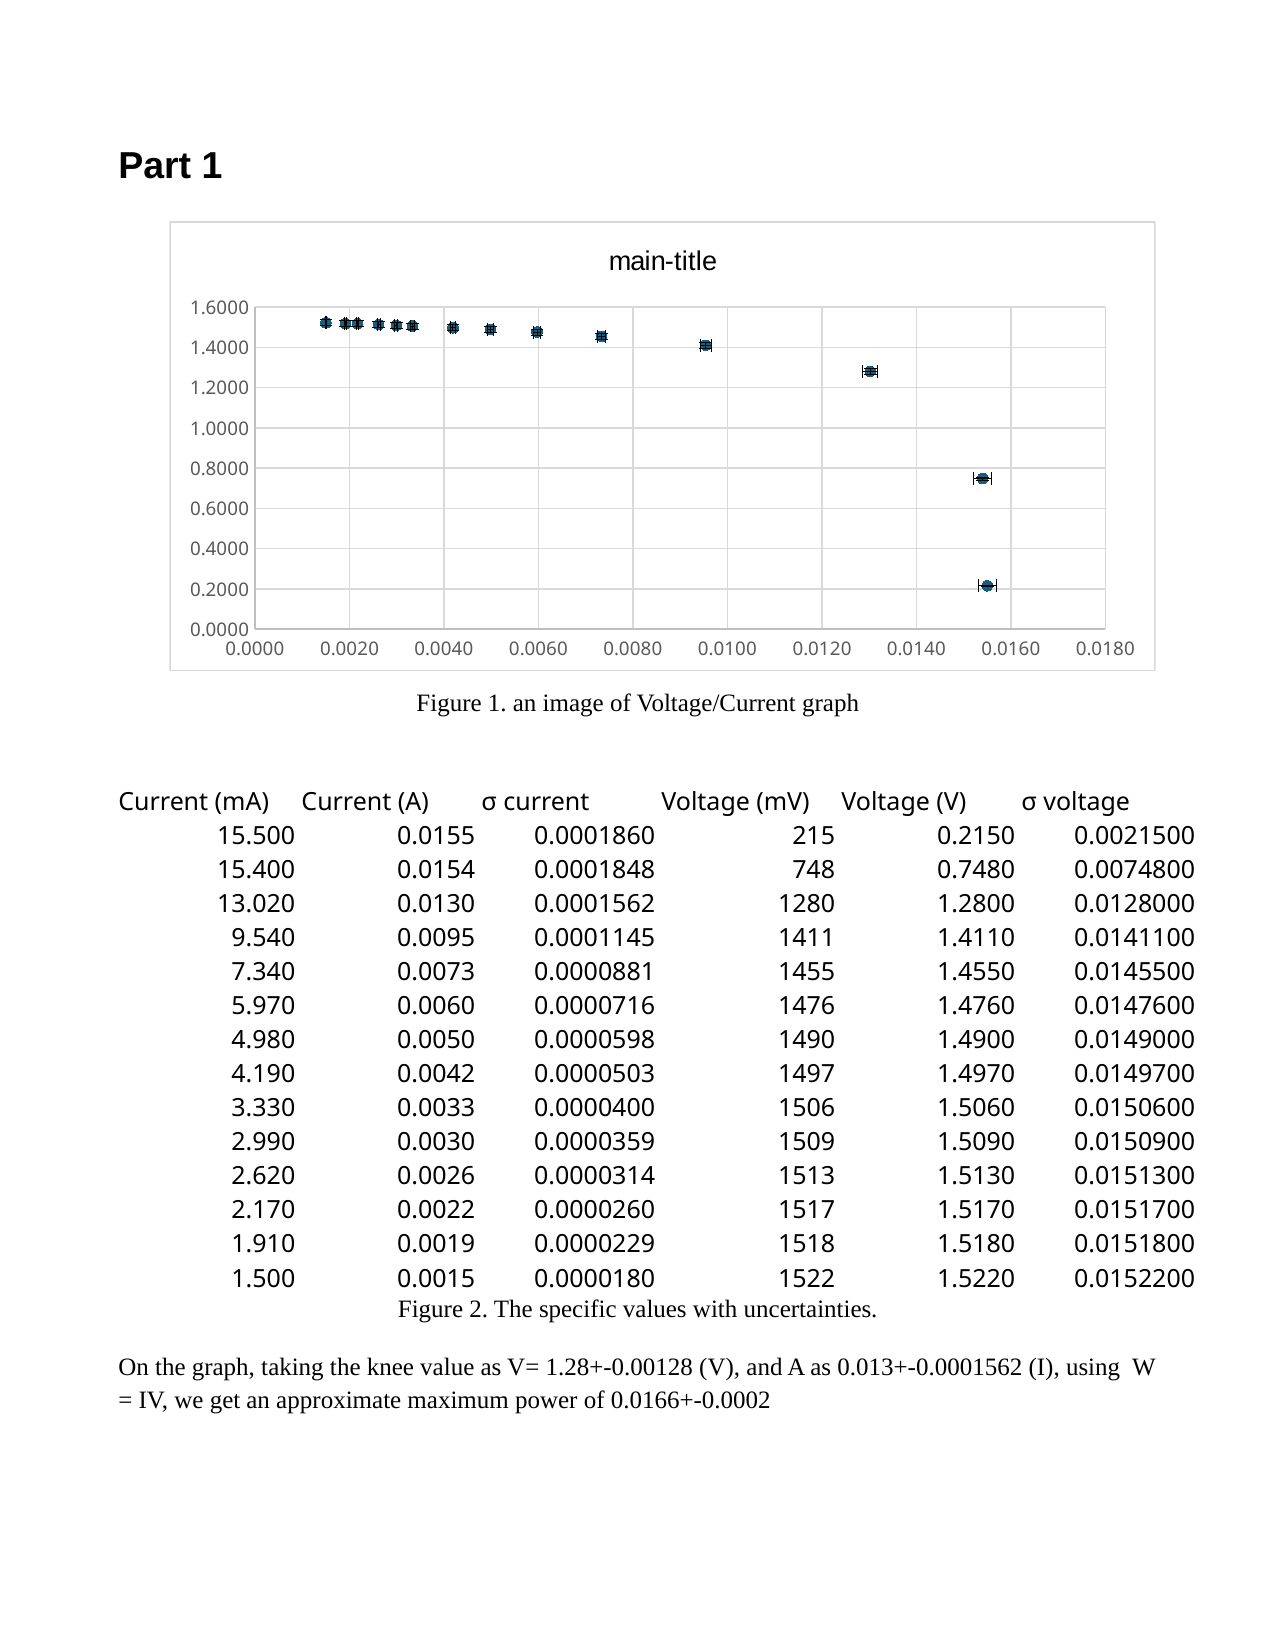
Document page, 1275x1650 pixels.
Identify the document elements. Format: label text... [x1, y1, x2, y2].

table_cell 0.0128000 [1018, 886, 1198, 919]
table_cell 0.0000229 [478, 1226, 658, 1260]
table_cell 1.4900 [838, 1022, 1018, 1056]
table_cell 2.170 [115, 1192, 298, 1226]
table_cell 0.0147600 [1018, 988, 1198, 1022]
table_cell 1411 [658, 920, 838, 954]
table_cell 0.0150900 [1018, 1124, 1198, 1158]
table_cell 1.5060 [838, 1090, 1018, 1124]
table_cell 1476 [658, 988, 838, 1022]
table_cell 0.0001848 [478, 851, 658, 886]
table_cell 0.0042 [298, 1056, 478, 1090]
table_cell 1.5090 [838, 1124, 1018, 1158]
table_cell 0.0030 [298, 1124, 478, 1158]
table_cell 1.500 [115, 1260, 298, 1294]
table_cell 1497 [658, 1056, 838, 1090]
table_cell 2.990 [115, 1124, 298, 1158]
table_cell 0.0001145 [478, 920, 658, 954]
table_cell 0.0000598 [478, 1022, 658, 1056]
table_cell 215 [658, 818, 838, 851]
text On the graph, taking the knee value as V= 1.28+-0.00128 (V), and A as 0.013+-0.0001562 (I), using W = IV, we get an approximate maximum power of 0.0166+-0.0002 [118, 1352, 1157, 1413]
table_cell 1.2800 [838, 886, 1018, 919]
table_cell 0.7480 [838, 851, 1018, 886]
table_header Current (mA) [115, 783, 298, 817]
table_header Voltage (V) [838, 783, 1018, 817]
table_cell 0.0019 [298, 1226, 478, 1260]
table_cell 1.4550 [838, 954, 1018, 988]
table_cell 0.0000400 [478, 1090, 658, 1124]
table_cell 0.2150 [838, 818, 1018, 851]
table_cell 0.0074800 [1018, 851, 1198, 886]
table_cell 0.0151800 [1018, 1226, 1198, 1260]
table_cell 4.190 [115, 1056, 298, 1090]
table_cell 0.0155 [298, 818, 478, 851]
table_cell 0.0073 [298, 954, 478, 988]
table_cell 0.0141100 [1018, 920, 1198, 954]
table_header Current (A) [298, 783, 478, 817]
table_cell 0.0001562 [478, 886, 658, 919]
table_cell 748 [658, 851, 838, 886]
table_cell 0.0000260 [478, 1192, 658, 1226]
table_cell 1522 [658, 1260, 838, 1294]
table_cell 0.0022 [298, 1192, 478, 1226]
table_cell 1.5130 [838, 1158, 1018, 1192]
subtitle Part 1 [118, 143, 1157, 186]
table_cell 0.0145500 [1018, 954, 1198, 988]
table_cell 1509 [658, 1124, 838, 1158]
table_header σ voltage [1018, 783, 1198, 817]
table_cell 2.620 [115, 1158, 298, 1192]
table_cell 0.0033 [298, 1090, 478, 1124]
table_cell 0.0000503 [478, 1056, 658, 1090]
table_cell 1.5170 [838, 1192, 1018, 1226]
table_cell 1.910 [115, 1226, 298, 1260]
table_cell 1280 [658, 886, 838, 919]
table_cell 0.0149700 [1018, 1056, 1198, 1090]
table_cell 0.0150600 [1018, 1090, 1198, 1124]
text Figure 2. The specific values with uncertainties. [118, 1294, 1157, 1323]
table_cell 0.0050 [298, 1022, 478, 1056]
table_cell 0.0149000 [1018, 1022, 1198, 1056]
table_cell 13.020 [115, 886, 298, 919]
table_cell 15.400 [115, 851, 298, 886]
table_cell 9.540 [115, 920, 298, 954]
table_cell 0.0000180 [478, 1260, 658, 1294]
table_cell 1506 [658, 1090, 838, 1124]
table_cell 0.0151300 [1018, 1158, 1198, 1192]
table_cell 0.0026 [298, 1158, 478, 1192]
table_cell 0.0000314 [478, 1158, 658, 1192]
table_cell 0.0060 [298, 988, 478, 1022]
table_cell 3.330 [115, 1090, 298, 1124]
table_cell 1.4760 [838, 988, 1018, 1022]
table_cell 0.0000881 [478, 954, 658, 988]
table_cell 1517 [658, 1192, 838, 1226]
table_header σ current [478, 783, 658, 817]
table_cell 1.5180 [838, 1226, 1018, 1260]
table_cell 7.340 [115, 954, 298, 988]
table_cell 0.0095 [298, 920, 478, 954]
table_cell 0.0001860 [478, 818, 658, 851]
table_cell 5.970 [115, 988, 298, 1022]
table_cell 0.0151700 [1018, 1192, 1198, 1226]
table_cell 0.0015 [298, 1260, 478, 1294]
table_cell 1455 [658, 954, 838, 988]
table_cell 1513 [658, 1158, 838, 1192]
table_cell 0.0152200 [1018, 1260, 1198, 1294]
table_cell 0.0130 [298, 886, 478, 919]
table_cell 1.4970 [838, 1056, 1018, 1090]
table_cell 0.0154 [298, 851, 478, 886]
table_cell 15.500 [115, 818, 298, 851]
table_cell 0.0000359 [478, 1124, 658, 1158]
table_cell 1490 [658, 1022, 838, 1056]
table_header Voltage (mV) [658, 783, 838, 817]
table_cell 4.980 [115, 1022, 298, 1056]
text Figure 1. an image of Voltage/Current graph [118, 199, 1157, 717]
table_cell 0.0000716 [478, 988, 658, 1022]
table_cell 0.0021500 [1018, 818, 1198, 851]
table_cell 1.5220 [838, 1260, 1018, 1294]
table_cell 1518 [658, 1226, 838, 1260]
table_cell 1.4110 [838, 920, 1018, 954]
